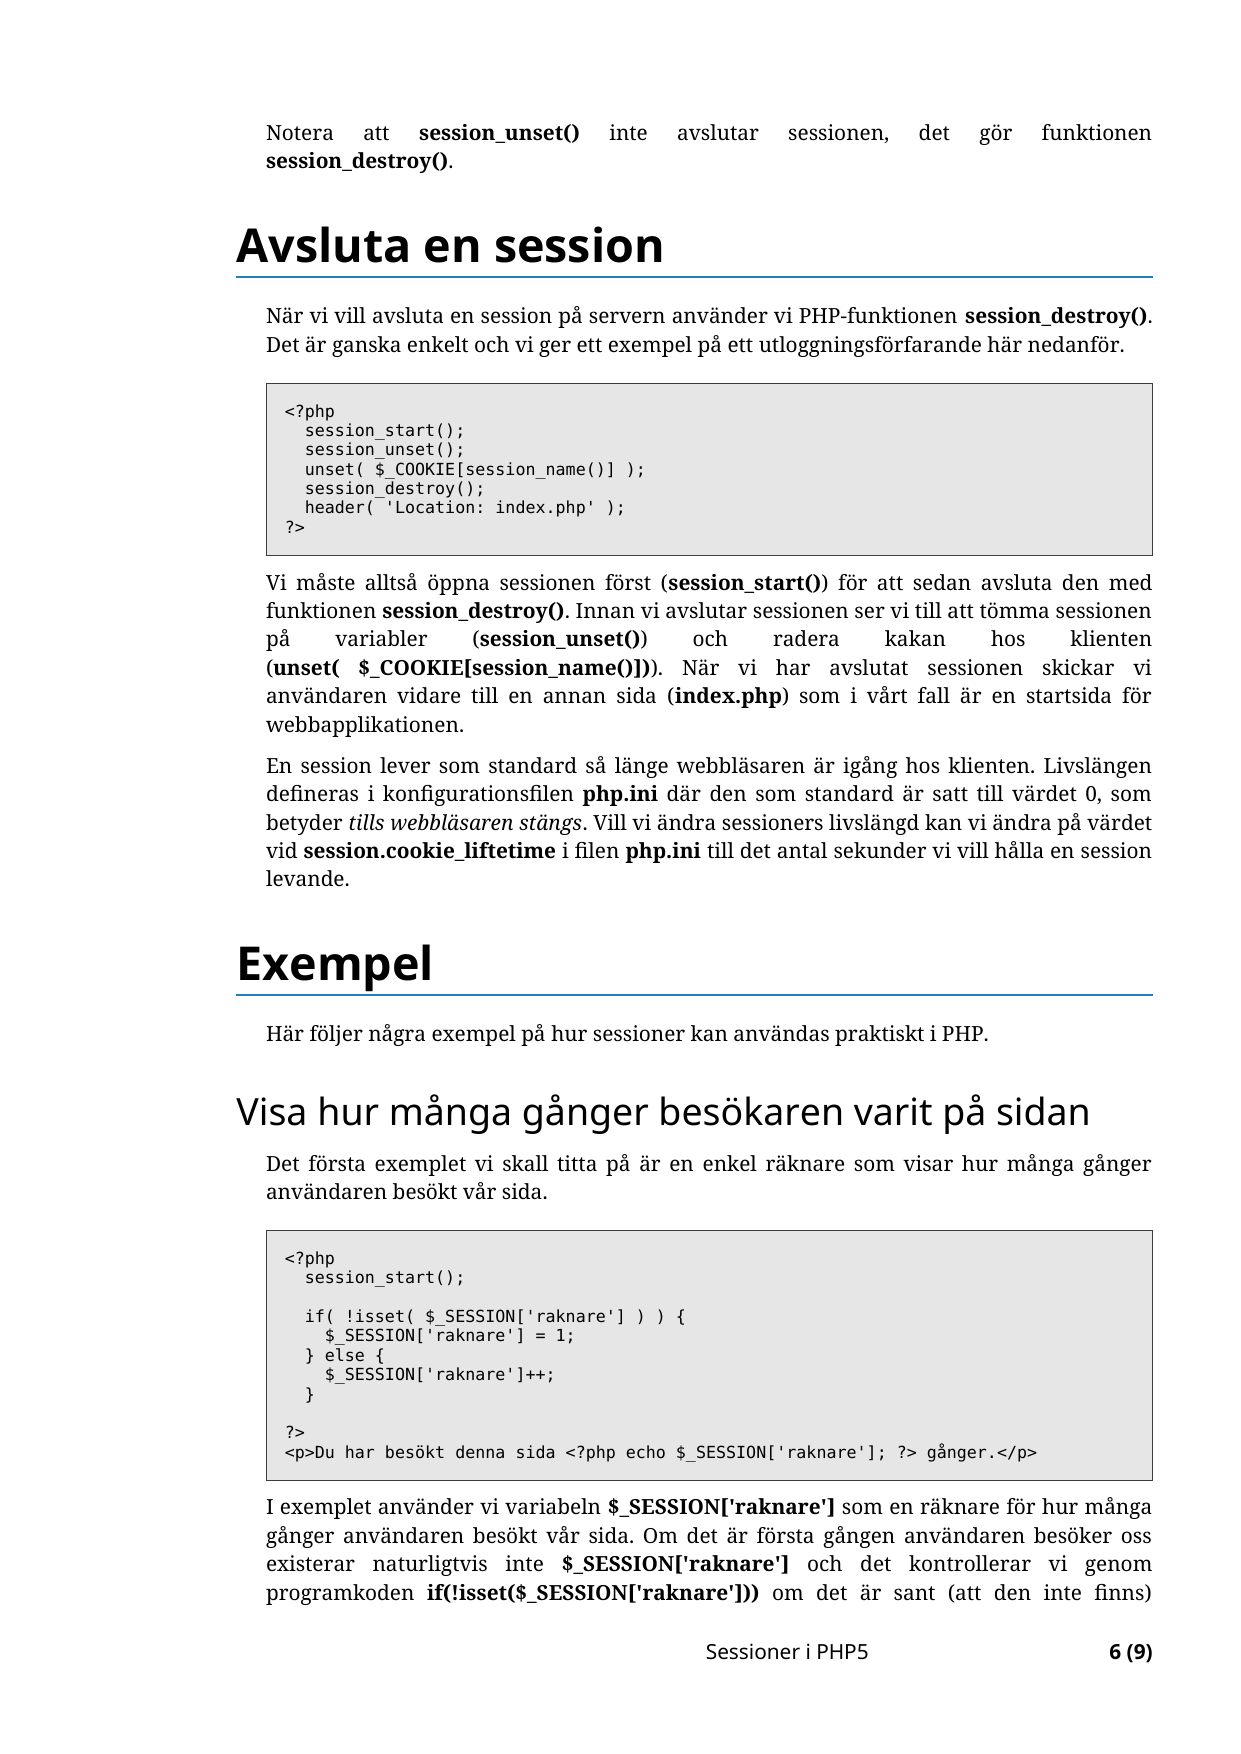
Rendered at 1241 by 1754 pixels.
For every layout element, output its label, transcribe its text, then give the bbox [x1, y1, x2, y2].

text Vi måste alltså öppna sessionen först (session_start()) för att sedan avsluta den med funktionen session_destroy(). Innan vi avslutar sessionen ser vi till att tömma sessionen på variabler (session_unset()) och radera kakan hos klienten (unset( $_COOKIE[session_name()])). När vi har avslutat sessionen skickar vi användaren vidare till en annan sida (index.php) som i vårt fall är en startsida för webbapplikationen. [266, 568, 1153, 738]
subtitle Visa hur många gånger besökaren varit på sidan [236, 1085, 1153, 1136]
subtitle Avsluta en session [236, 212, 1153, 276]
text Notera att session_unset() inte avslutar sessionen, det gör funktionen session_destroy(). [266, 118, 1153, 175]
subtitle Exempel [236, 930, 1153, 994]
text En session lever som standard så länge webbläsaren är igång hos klienten. Livslängen defineras i konfigurationsfilen php.ini där den som standard är satt till värdet 0, som betyder tills webbläsaren stängs. Vill vi ändra sessioners livslängd kan vi ändra på värdet vid session.cookie_liftetime i filen php.ini till det antal sekunder vi vill hålla en session levande. [266, 751, 1153, 893]
text Det första exemplet vi skall titta på är en enkel räknare som visar hur många gånger användaren besökt vår sida. [266, 1149, 1153, 1206]
text När vi vill avsluta en session på servern använder vi PHP-funktionen session_destroy(). Det är ganska enkelt och vi ger ett exempel på ett utloggningsförfarande här nedanför. [266, 302, 1153, 358]
text I exemplet använder vi variabeln $_SESSION['raknare'] som en räknare för hur många gånger användaren besökt vår sida. Om det är första gången användaren besöker oss existerar naturligtvis inte $_SESSION['raknare'] och det kontrollerar vi genom programkoden if(!isset($_SESSION['raknare'])) om det är sant (att den inte finns) [266, 1492, 1153, 1606]
list <?php session_start(); if( !isset( $_SESSION['raknare'] ) ) { $_SESSION['raknare'] = 1; } else { $_SESSION['raknare']++; } ?> <p>Du har besökt denna sida <?php echo $_SESSION['raknare']; ?> gånger.</p> [267, 1231, 1152, 1480]
text Här följer några exempel på hur sessioner kan användas praktiskt i PHP. [266, 1019, 1153, 1048]
list <?php session_start(); session_unset(); unset( $_COOKIE[session_name()] ); session_destroy(); header( 'Location: index.php' ); ?> [267, 384, 1152, 555]
